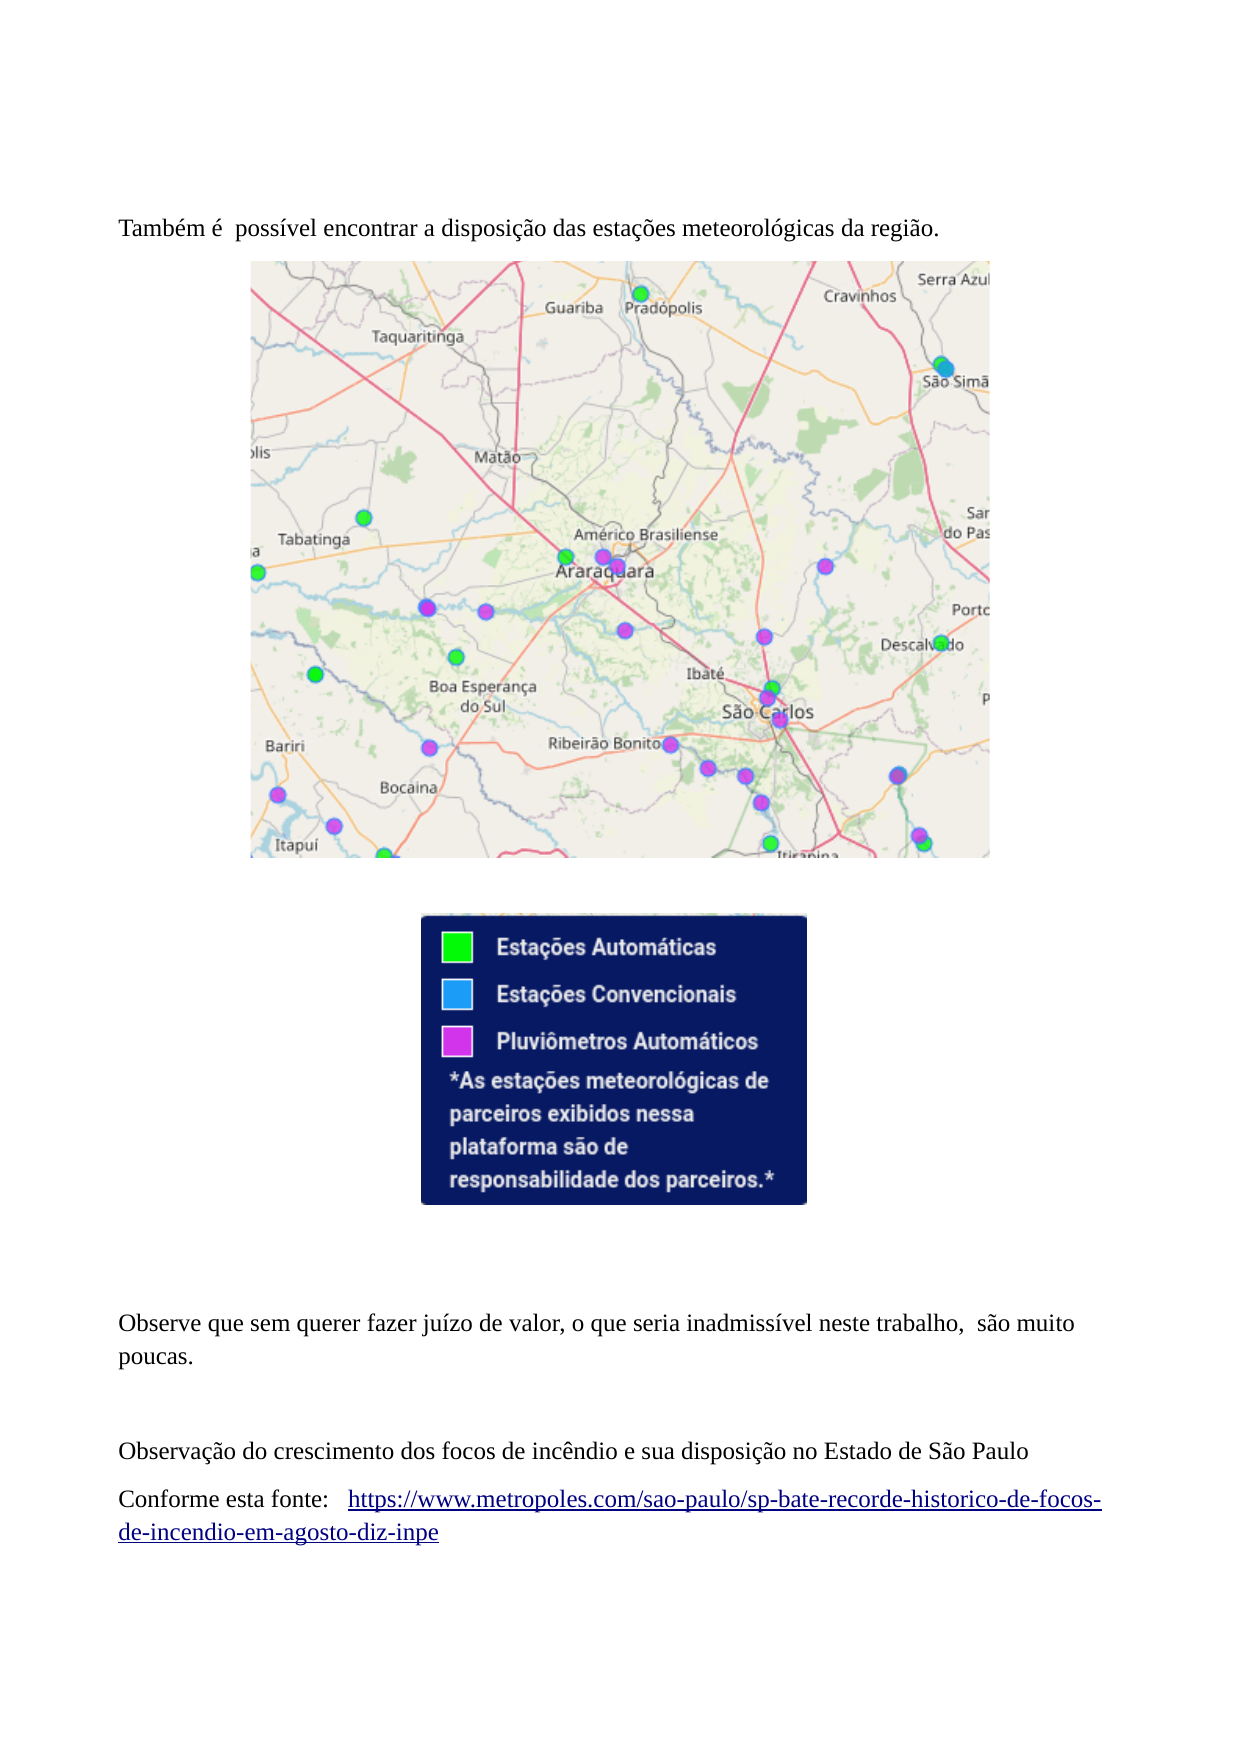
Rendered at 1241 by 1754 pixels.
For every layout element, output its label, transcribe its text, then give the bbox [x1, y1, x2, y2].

picture [250, 261, 990, 858]
text Observação do crescimento dos focos de incêndio e sua disposição no Estado de São Paulo [118, 1436, 1122, 1465]
text Também é possível encontrar a disposição das estações meteorológicas da região. [118, 213, 1122, 242]
picture [421, 913, 807, 1205]
text Conforme esta fonte: https://www.metropoles.com/sao-paulo/sp-bate-recorde-historico-de-focos-de-incendio-em-agosto-diz-inpe [118, 1484, 1122, 1546]
text Observe que sem querer fazer juízo de valor, o que seria inadmissível neste trabalho, são muito poucas. [118, 1308, 1122, 1370]
